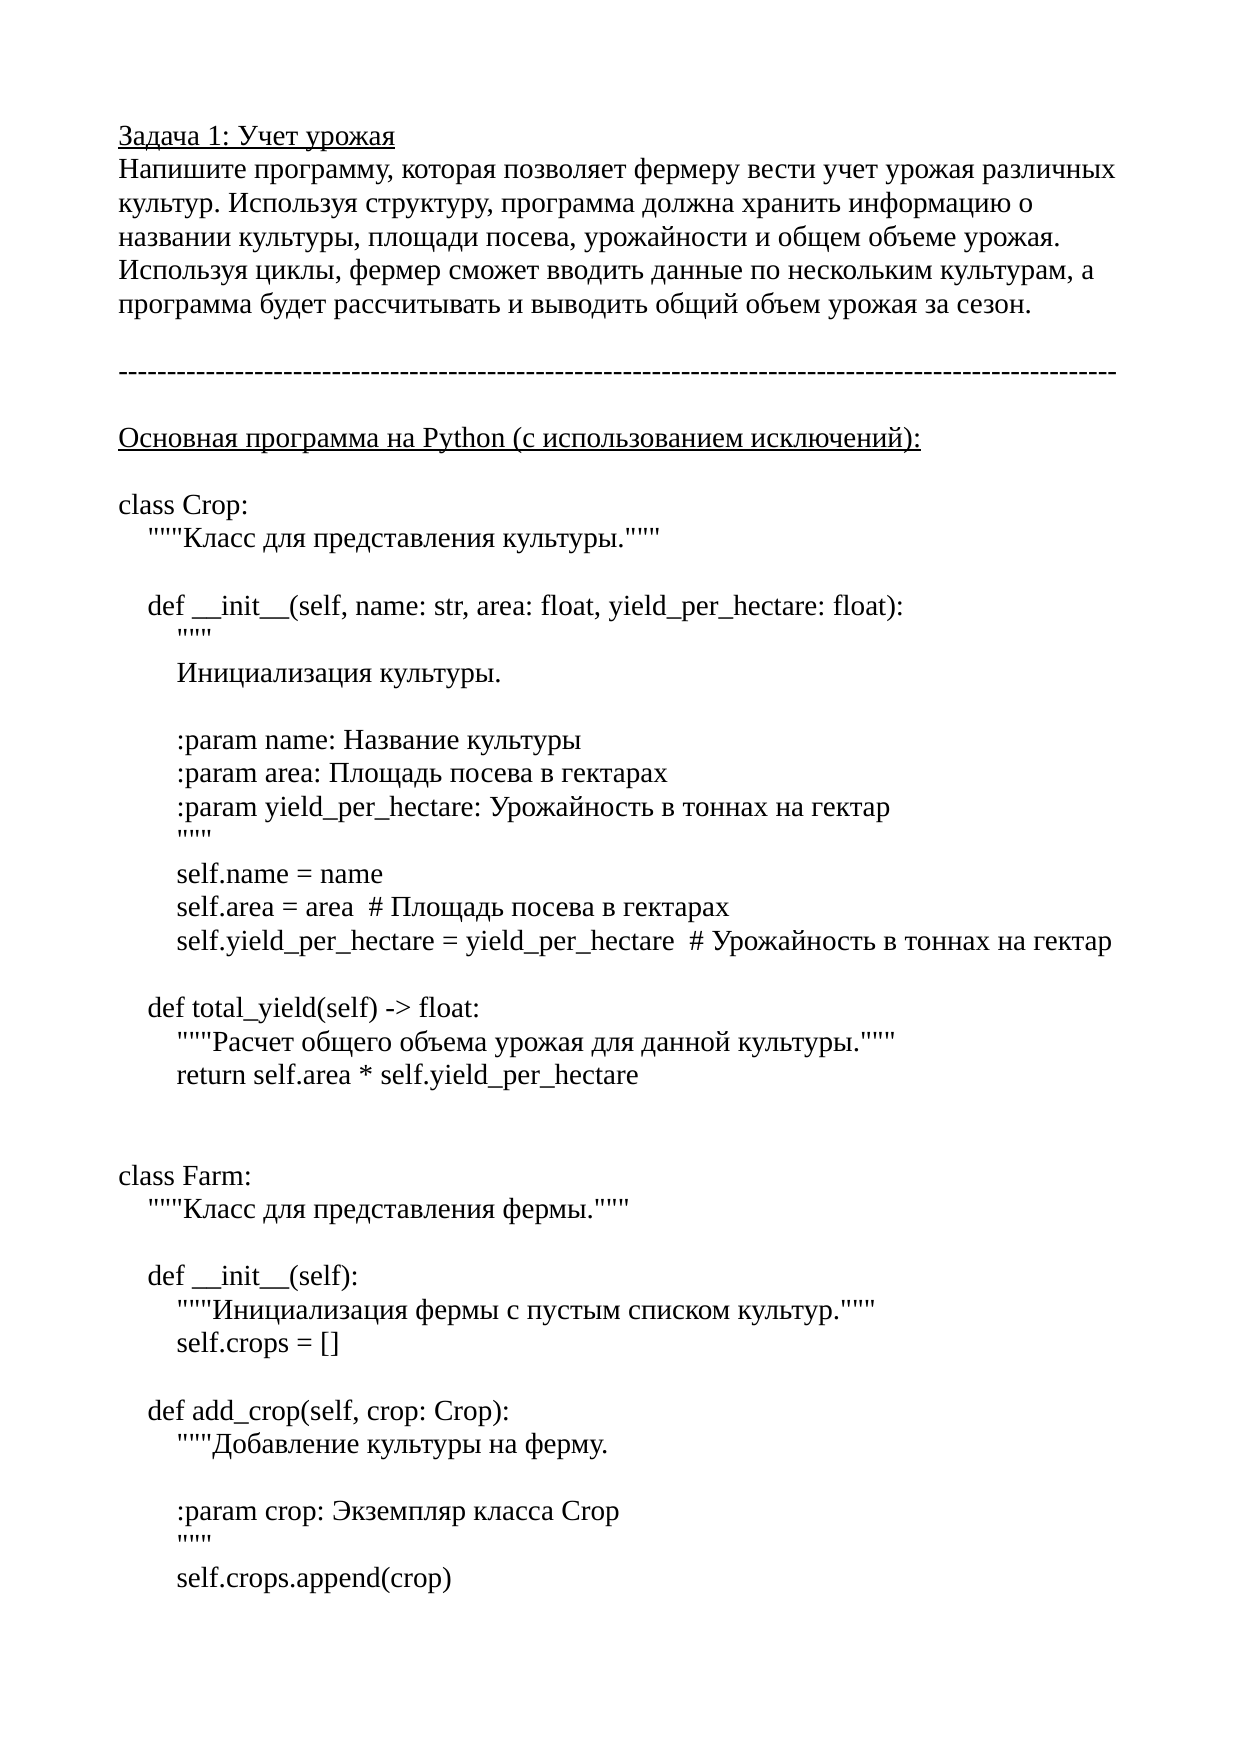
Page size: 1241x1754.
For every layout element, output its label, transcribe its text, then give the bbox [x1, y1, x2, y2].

text """ [118, 822, 1122, 856]
text """Расчет общего объема урожая для данной культуры.""" [118, 1024, 1122, 1057]
text return self.area * self.yield_per_hectare [118, 1057, 1122, 1091]
text def __init__(self, name: str, area: float, yield_per_hectare: float): [118, 588, 1122, 621]
text class Farm: [118, 1158, 1122, 1191]
text self.yield_per_hectare = yield_per_hectare # Урожайность в тоннах на гектар [118, 923, 1122, 957]
text self.name = name [118, 856, 1122, 889]
text ------------------------------------------------------------------------------------------------------- [118, 353, 1122, 386]
text :param crop: Экземпляр класса Crop [118, 1493, 1122, 1527]
text Инициализация культуры. [118, 655, 1122, 688]
text """Класс для представления фермы.""" [118, 1191, 1122, 1225]
text """ [118, 1527, 1122, 1560]
text """ [118, 621, 1122, 655]
text """Добавление культуры на ферму. [118, 1426, 1122, 1460]
text """Инициализация фермы с пустым списком культур.""" [118, 1292, 1122, 1326]
text :param yield_per_hectare: Урожайность в тоннах на гектар [118, 789, 1122, 822]
text def add_crop(self, crop: Crop): [118, 1393, 1122, 1426]
text self.crops.append(crop) [118, 1560, 1122, 1594]
text self.crops = [] [118, 1326, 1122, 1359]
text """Класс для представления культуры.""" [118, 521, 1122, 554]
text class Crop: [118, 487, 1122, 521]
text Основная программа на Python (с использованием исключений): [118, 420, 1122, 453]
text def __init__(self): [118, 1258, 1122, 1292]
text :param area: Площадь посева в гектарах [118, 755, 1122, 789]
text Напишите программу, которая позволяет фермеру вести учет урожая различных культур. Используя структуру, программа должна хранить информацию о названии культуры, площади посева, урожайности и общем объеме урожая. Используя циклы, фермер сможет вводить данные по нескольким культурам, а программа будет рассчитывать и выводить общий объем урожая за сезон. [118, 152, 1122, 319]
text Задача 1: Учет урожая [118, 118, 1122, 152]
text self.area = area # Площадь посева в гектарах [118, 889, 1122, 923]
text def total_yield(self) -> float: [118, 990, 1122, 1024]
text :param name: Название культуры [118, 722, 1122, 755]
